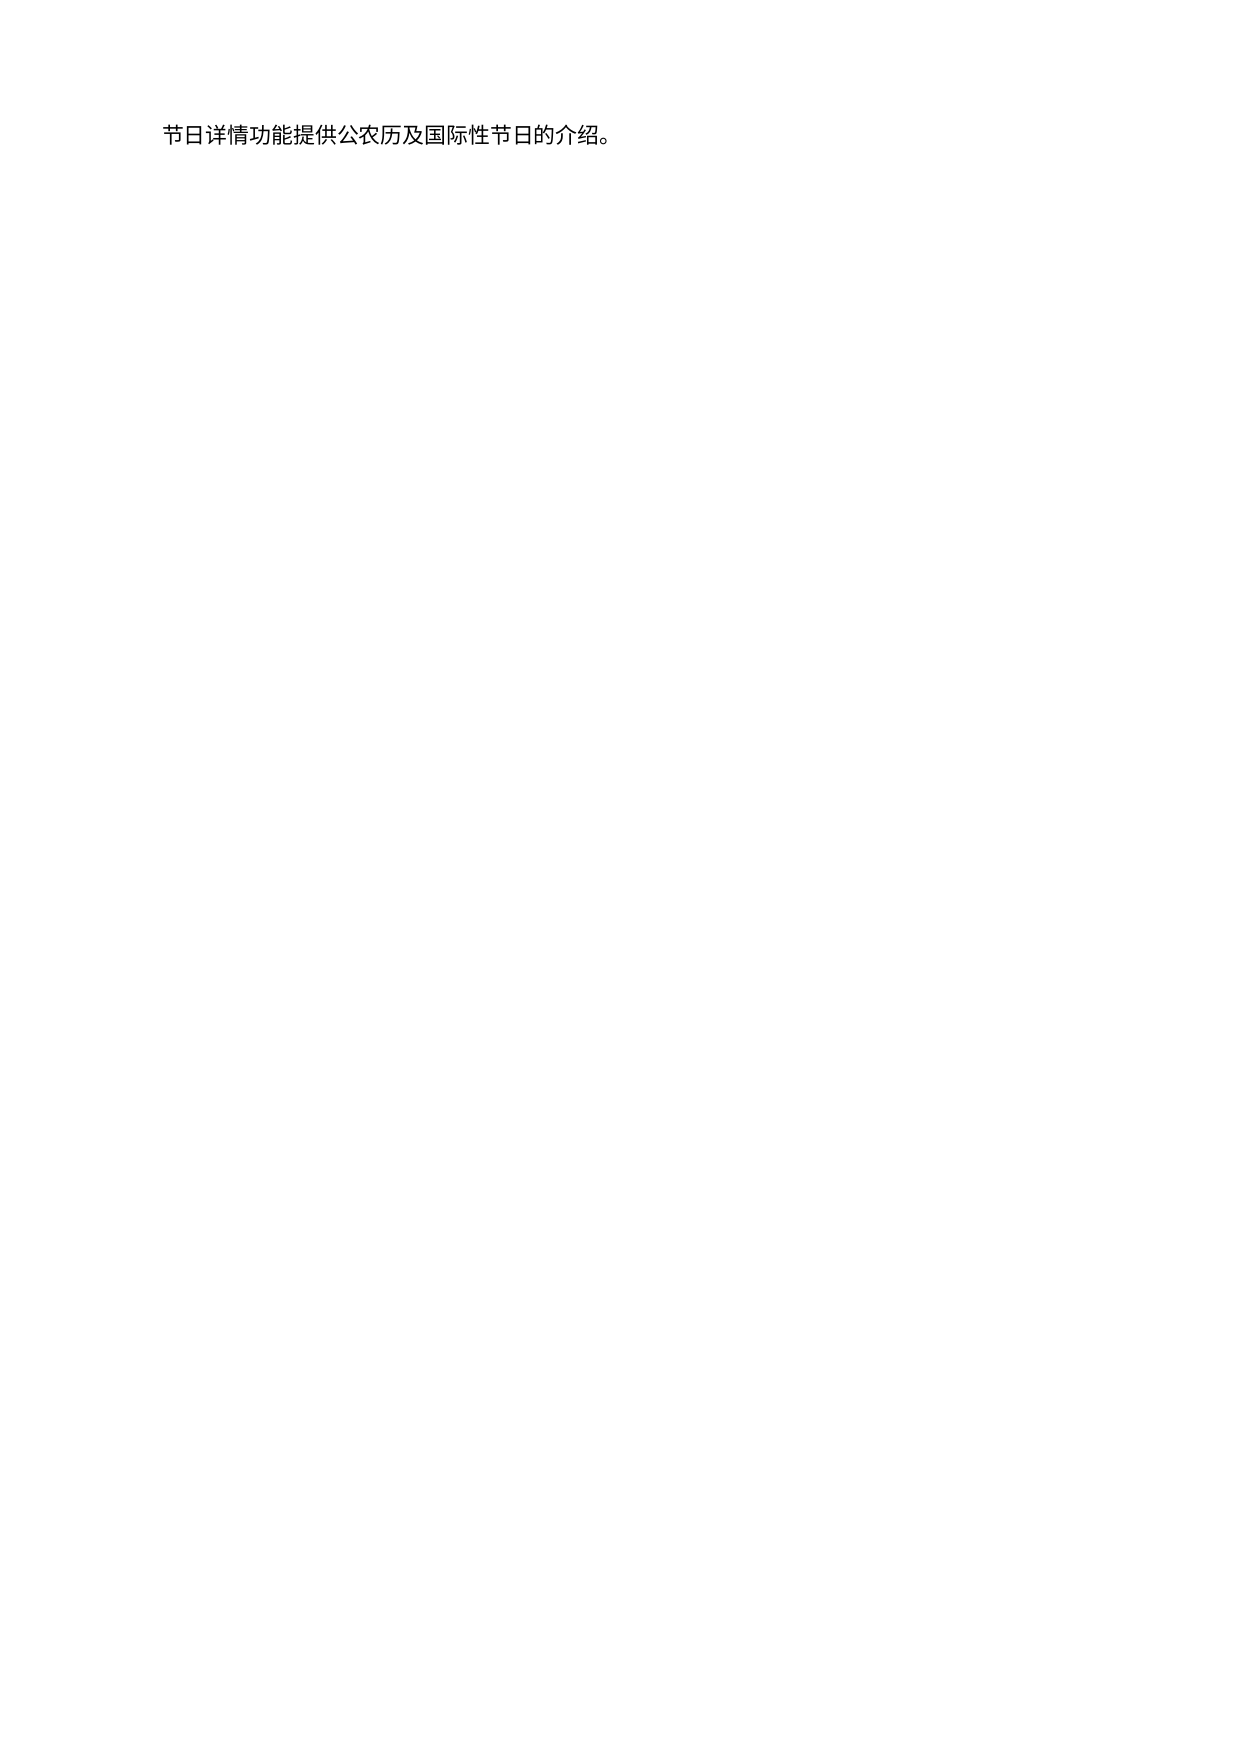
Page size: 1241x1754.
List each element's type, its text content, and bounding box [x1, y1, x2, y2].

text 节日详情功能提供公农历及国际性节日的介绍。 [118, 118, 1122, 150]
